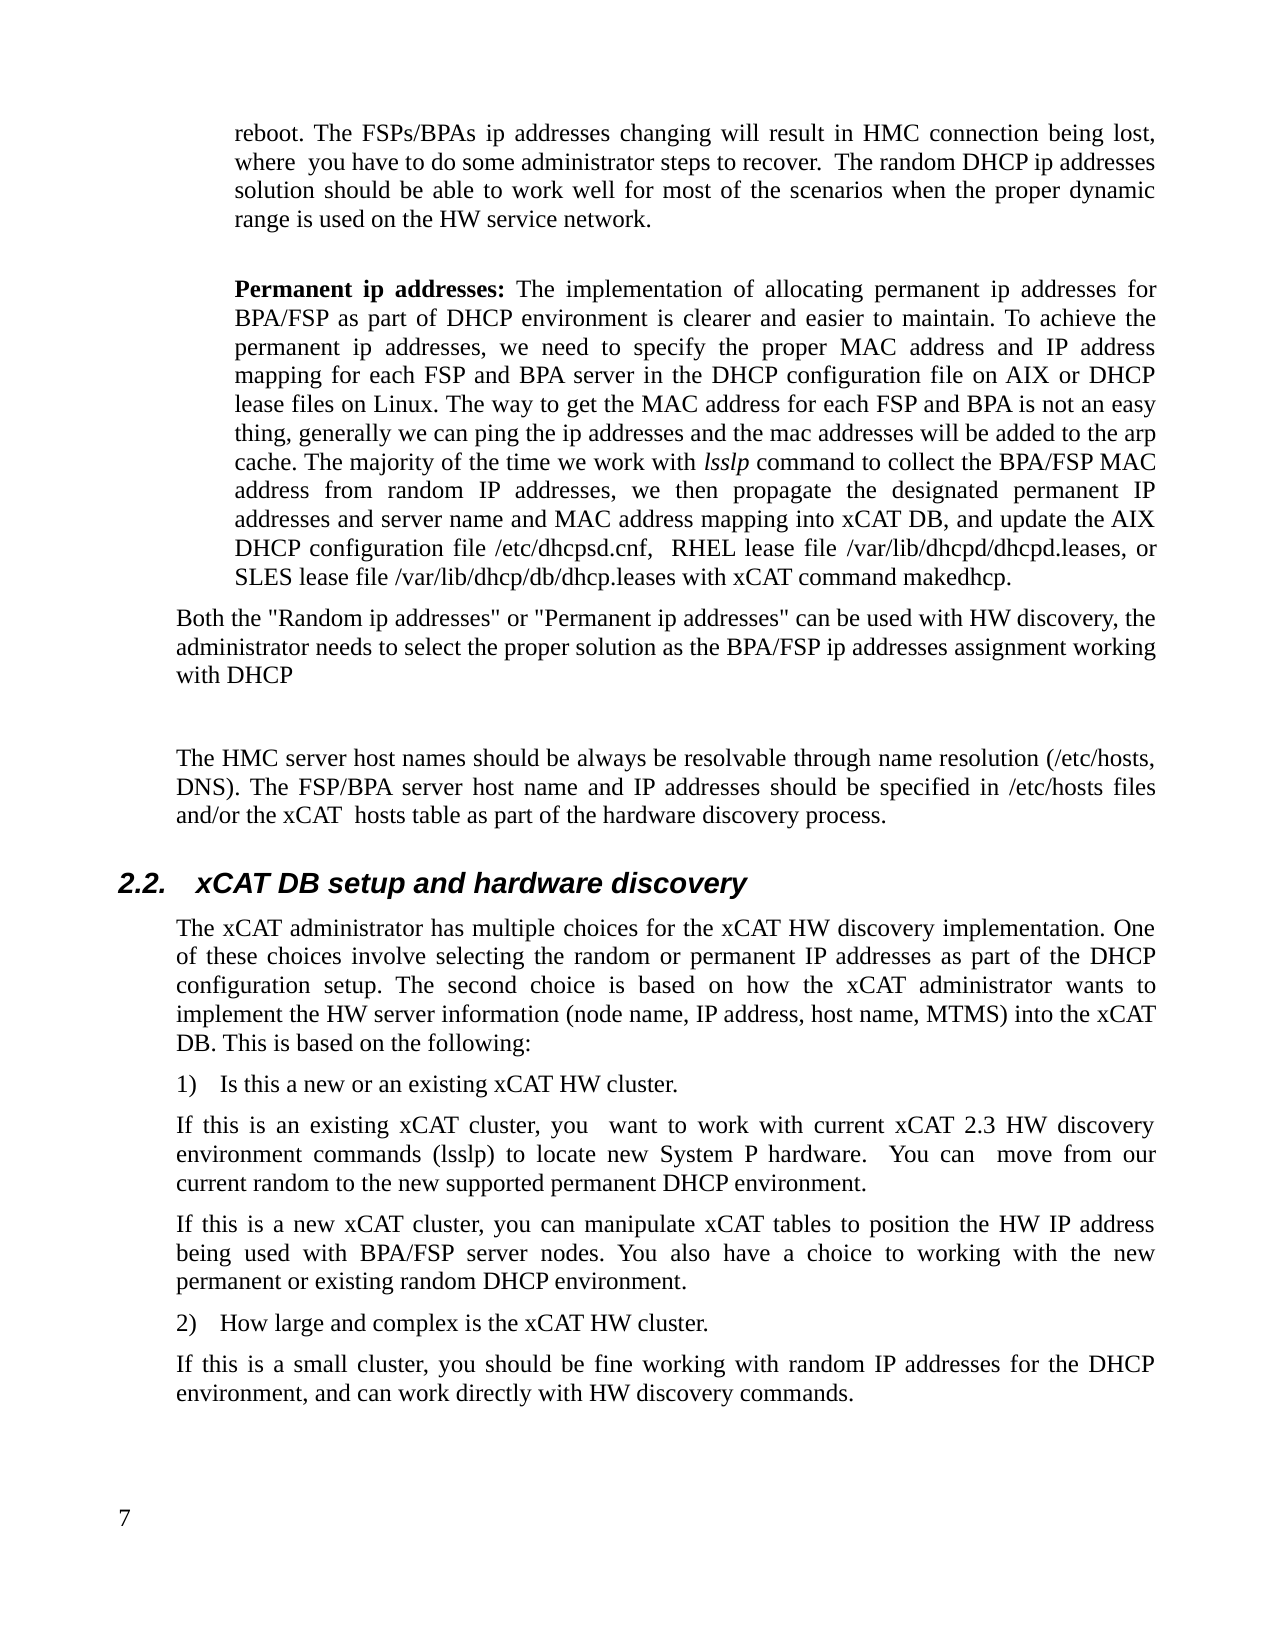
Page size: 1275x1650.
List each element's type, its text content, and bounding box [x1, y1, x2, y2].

text Permanent ip addresses: The implementation of allocating permanent ip addresses for BPA/FSP as part of DHCP environment is clearer and easier to maintain. To achieve the permanent ip addresses, we need to specify the proper MAC address and IP address mapping for each FSP and BPA server in the DHCP configuration file on AIX or DHCP lease files on Linux. The way to get the MAC address for each FSP and BPA is not an easy thing, generally we can ping the ip addresses and the mac addresses will be added to the arp cache. The majority of the time we work with lsslp command to collect the BPA/FSP MAC address from random IP addresses, we then propagate the designated permanent IP addresses and server name and MAC address mapping into xCAT DB, and update the AIX DHCP configuration file /etc/dhcpsd.cnf, RHEL lease file /var/lib/dhcpd/dhcpd.leases, or SLES lease file /var/lib/dhcp/db/dhcp.leases with xCAT command makedhcp. [234, 274, 1157, 590]
list How large and complex is the xCAT HW cluster. [176, 1308, 1157, 1336]
text If this is a new xCAT cluster, you can manipulate xCAT tables to position the HW IP address being used with BPA/FSP server nodes. You also have a choice to working with the new permanent or existing random DHCP environment. [176, 1209, 1157, 1295]
list The HMC server host names should be always be resolvable through name resolution (/etc/hosts, DNS). The FSP/BPA server host name and IP addresses should be specified in /etc/hosts files and/or the xCAT hosts table as part of the hardware discovery process. [176, 743, 1157, 829]
text If this is an existing xCAT cluster, you want to work with current xCAT 2.3 HW discovery environment commands (lsslp) to locate new System P hardware. You can move from our current random to the new supported permanent DHCP environment. [176, 1110, 1157, 1196]
list The xCAT administrator has multiple choices for the xCAT HW discovery implementation. One of these choices involve selecting the random or permanent IP addresses as part of the DHCP configuration setup. The second choice is based on how the xCAT administrator wants to implement the HW server information (node name, IP address, host name, MTMS) into the xCAT DB. This is based on the following: [176, 913, 1157, 1056]
text reboot. The FSPs/BPAs ip addresses changing will result in HMC connection being lost, where you have to do some administrator steps to recover. The random DHCP ip addresses solution should be able to work well for most of the scenarios when the proper dynamic range is used on the HW service network. [234, 118, 1157, 233]
subtitle xCAT DB setup and hardware discovery [118, 867, 1157, 900]
list Is this a new or an existing xCAT HW cluster. [176, 1069, 1157, 1098]
text If this is a small cluster, you should be fine working with random IP addresses for the DHCP environment, and can work directly with HW discovery commands. [176, 1349, 1157, 1406]
list Both the "Random ip addresses" or "Permanent ip addresses" can be used with HW discovery, the administrator needs to select the proper solution as the BPA/FSP ip addresses assignment working with DHCP [176, 603, 1157, 689]
